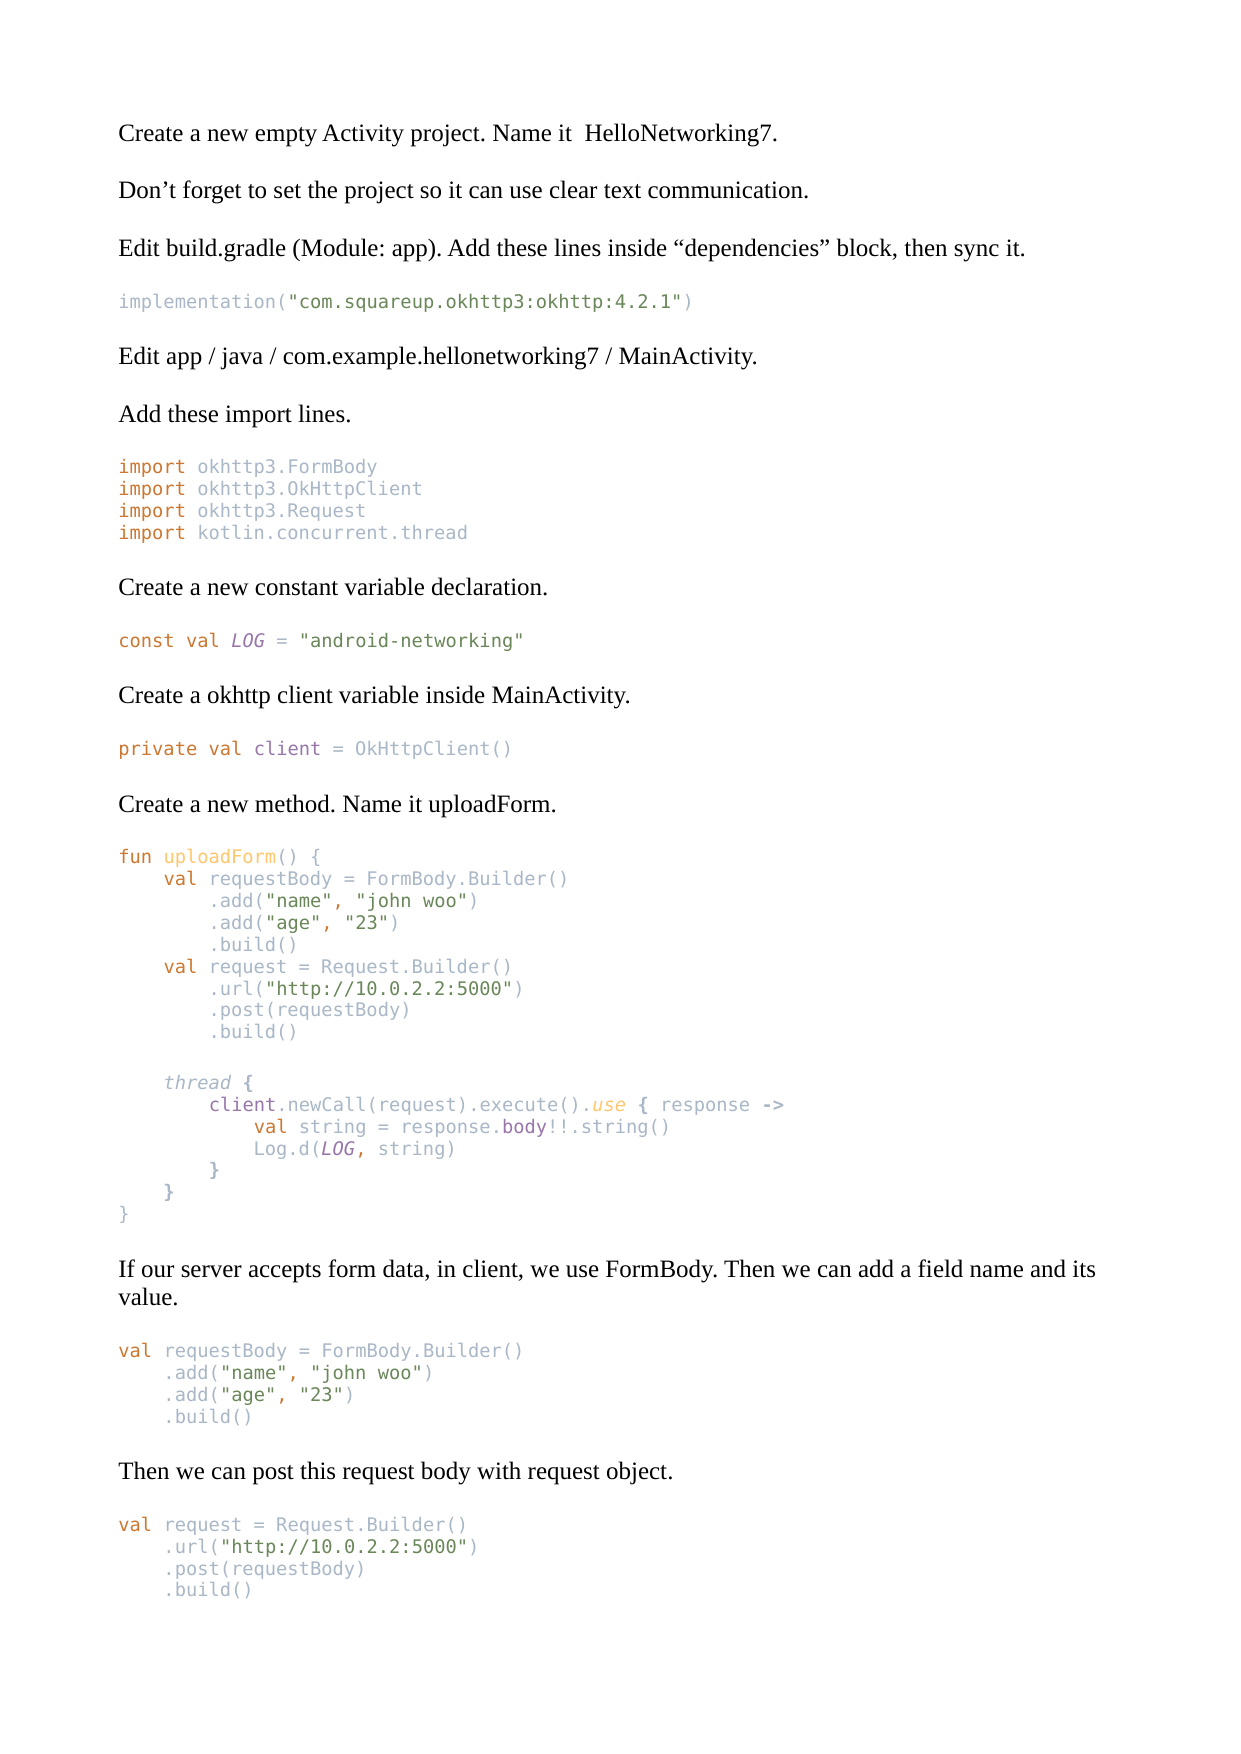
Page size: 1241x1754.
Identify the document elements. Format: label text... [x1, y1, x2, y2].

text Create a okhttp client variable inside MainActivity. [118, 681, 1122, 709]
text Add these import lines. [118, 399, 1122, 427]
text Don’t forget to set the project so it can use clear text communication. [118, 176, 1122, 204]
text fun uploadForm() { val requestBody = FormBody.Builder() .add("name", "john woo") .add("age", "23") .build() val request = Request.Builder() .url("http://10.0.2.2:5000") .post(requestBody) .build() thread { client.newCall(request).execute().use { response -> val string = response.body!!.string() Log.d(LOG, string) } } } [118, 846, 1122, 1225]
text import okhttp3.FormBody import okhttp3.OkHttpClient import okhttp3.Request import kotlin.concurrent.thread [118, 456, 1122, 544]
text Create a new method. Name it uploadForm. [118, 789, 1122, 817]
text val request = Request.Builder() .url("http://10.0.2.2:5000") .post(requestBody) .build() [118, 1514, 1122, 1601]
text implementation("com.squareup.okhttp3:okhttp:4.2.1") [118, 291, 1122, 312]
text Create a new constant variable declaration. [118, 572, 1122, 601]
text val requestBody = FormBody.Builder() .add("name", "john woo") .add("age", "23") .build() [118, 1340, 1122, 1427]
text private val client = OkHttpClient() [118, 738, 1122, 760]
text Then we can post this request body with request object. [118, 1456, 1122, 1485]
text If our server accepts form data, in client, we use FormBody. Then we can add a field name and its value. [118, 1254, 1122, 1311]
text Edit app / java / com.example.hellonetworking7 / MainActivity. [118, 341, 1122, 370]
text Create a new empty Activity project. Name it HelloNetworking7. [118, 118, 1122, 147]
text Edit build.gradle (Module: app). Add these lines inside “dependencies” block, then sync it. [118, 233, 1122, 262]
text const val LOG = "android-networking" [118, 630, 1122, 652]
